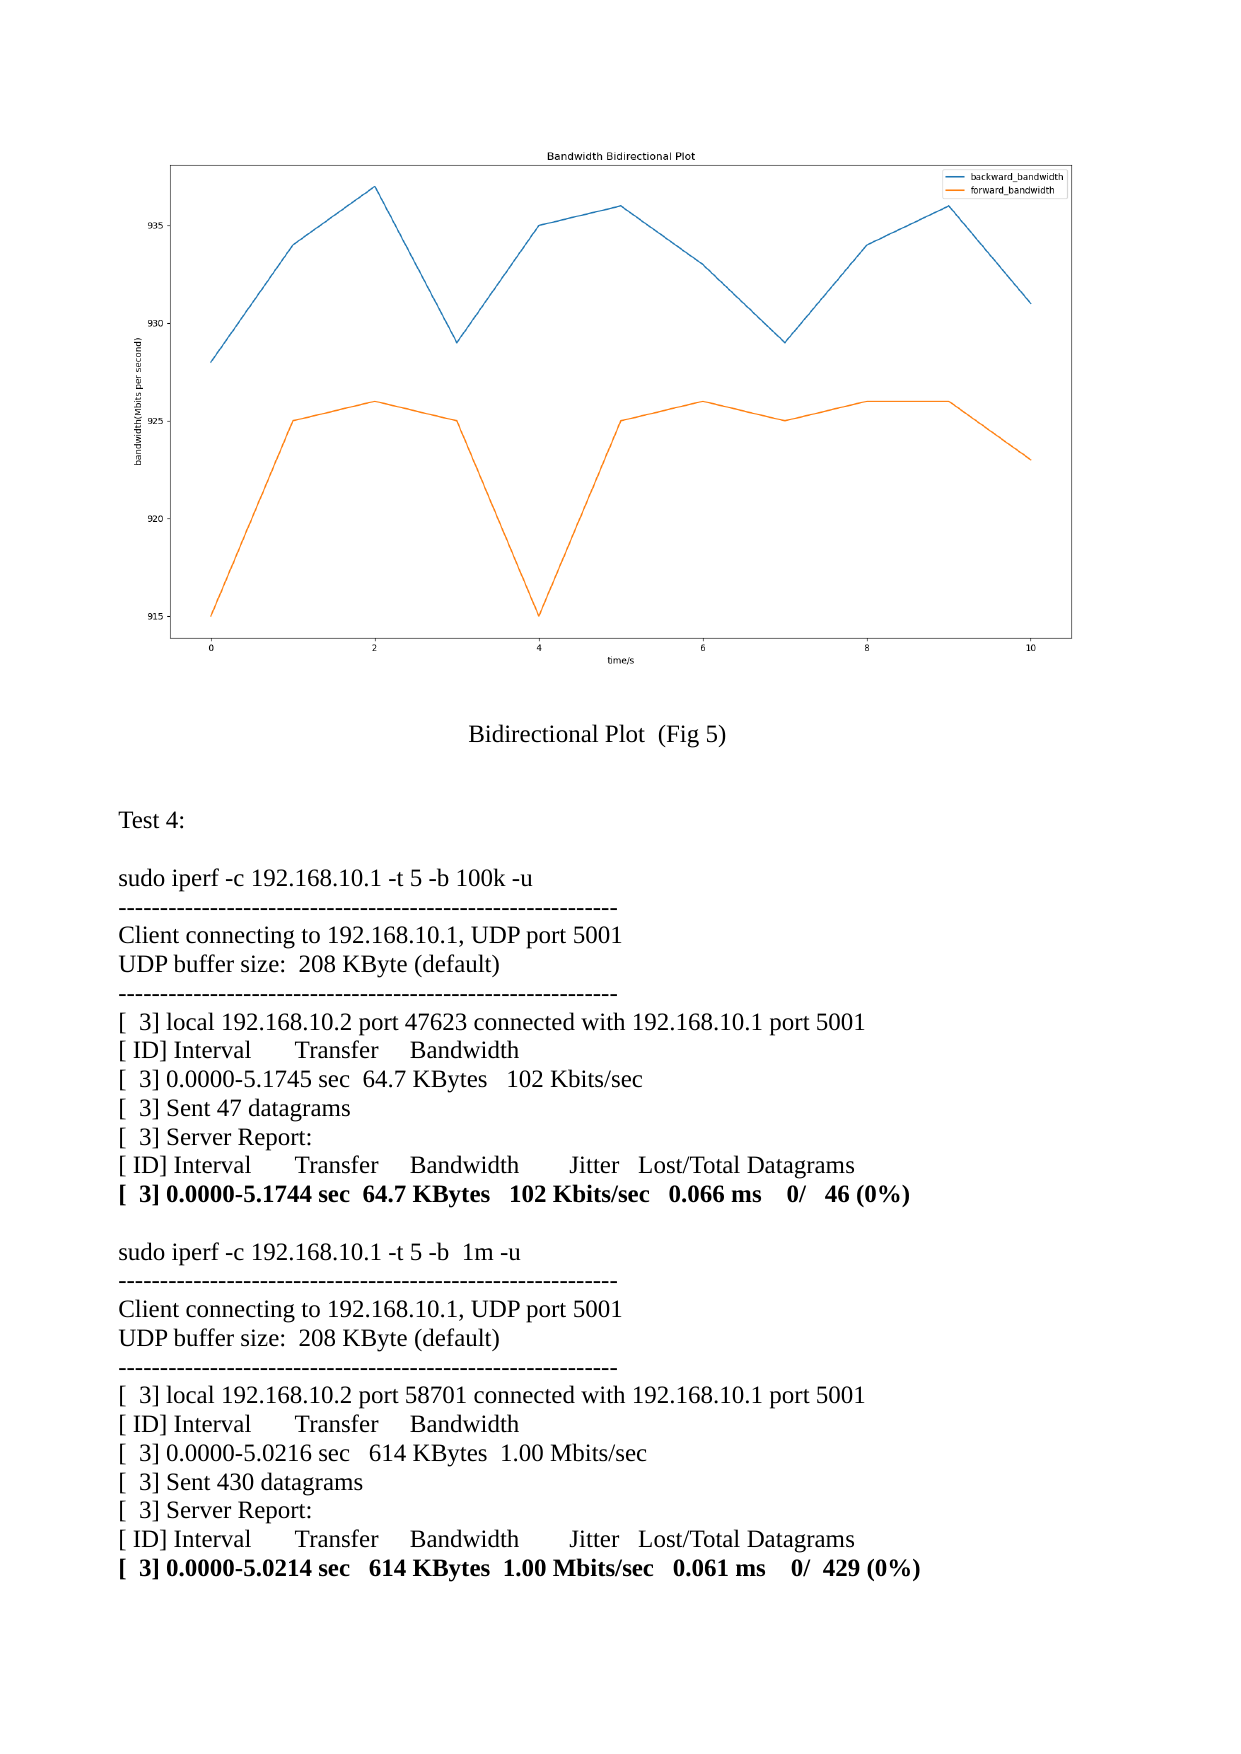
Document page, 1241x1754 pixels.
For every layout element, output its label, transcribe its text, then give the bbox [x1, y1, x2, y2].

text [ 3] Sent 47 datagrams [118, 1093, 1122, 1122]
text [ 3] 0.0000-5.0216 sec 614 KBytes 1.00 Mbits/sec [118, 1438, 1122, 1467]
text sudo iperf -c 192.168.10.1 -t 5 -b 1m -u [118, 1237, 1122, 1266]
text ------------------------------------------------------------ [118, 892, 1122, 921]
text [ 3] Server Report: [118, 1496, 1122, 1524]
text UDP buffer size: 208 KByte (default) [118, 1323, 1122, 1352]
text [ 3] Server Report: [118, 1122, 1122, 1151]
text [ 3] local 192.168.10.2 port 47623 connected with 192.168.10.1 port 5001 [118, 1007, 1122, 1036]
picture [118, 118, 1123, 691]
text [ 3] Sent 430 datagrams [118, 1467, 1122, 1496]
text ------------------------------------------------------------ [118, 1266, 1122, 1294]
text [ 3] 0.0000-5.1744 sec 64.7 KBytes 102 Kbits/sec 0.066 ms 0/ 46 (0%) [118, 1179, 1122, 1208]
text UDP buffer size: 208 KByte (default) [118, 949, 1122, 978]
text ------------------------------------------------------------ [118, 1352, 1122, 1381]
text Client connecting to 192.168.10.1, UDP port 5001 [118, 1294, 1122, 1323]
text [ ID] Interval Transfer Bandwidth [118, 1409, 1122, 1438]
text [ ID] Interval Transfer Bandwidth Jitter Lost/Total Datagrams [118, 1524, 1122, 1553]
text sudo iperf -c 192.168.10.1 -t 5 -b 100k -u [118, 863, 1122, 892]
text [ 3] 0.0000-5.1745 sec 64.7 KBytes 102 Kbits/sec [118, 1064, 1122, 1093]
text ------------------------------------------------------------ [118, 978, 1122, 1007]
text [ ID] Interval Transfer Bandwidth [118, 1036, 1122, 1064]
text Client connecting to 192.168.10.1, UDP port 5001 [118, 921, 1122, 949]
text [ ID] Interval Transfer Bandwidth Jitter Lost/Total Datagrams [118, 1151, 1122, 1179]
text Test 4: [118, 806, 1122, 834]
text [ 3] local 192.168.10.2 port 58701 connected with 192.168.10.1 port 5001 [118, 1381, 1122, 1409]
text Bidirectional Plot (Fig 5) [118, 719, 1122, 748]
text [ 3] 0.0000-5.0214 sec 614 KBytes 1.00 Mbits/sec 0.061 ms 0/ 429 (0%) [118, 1553, 1122, 1582]
